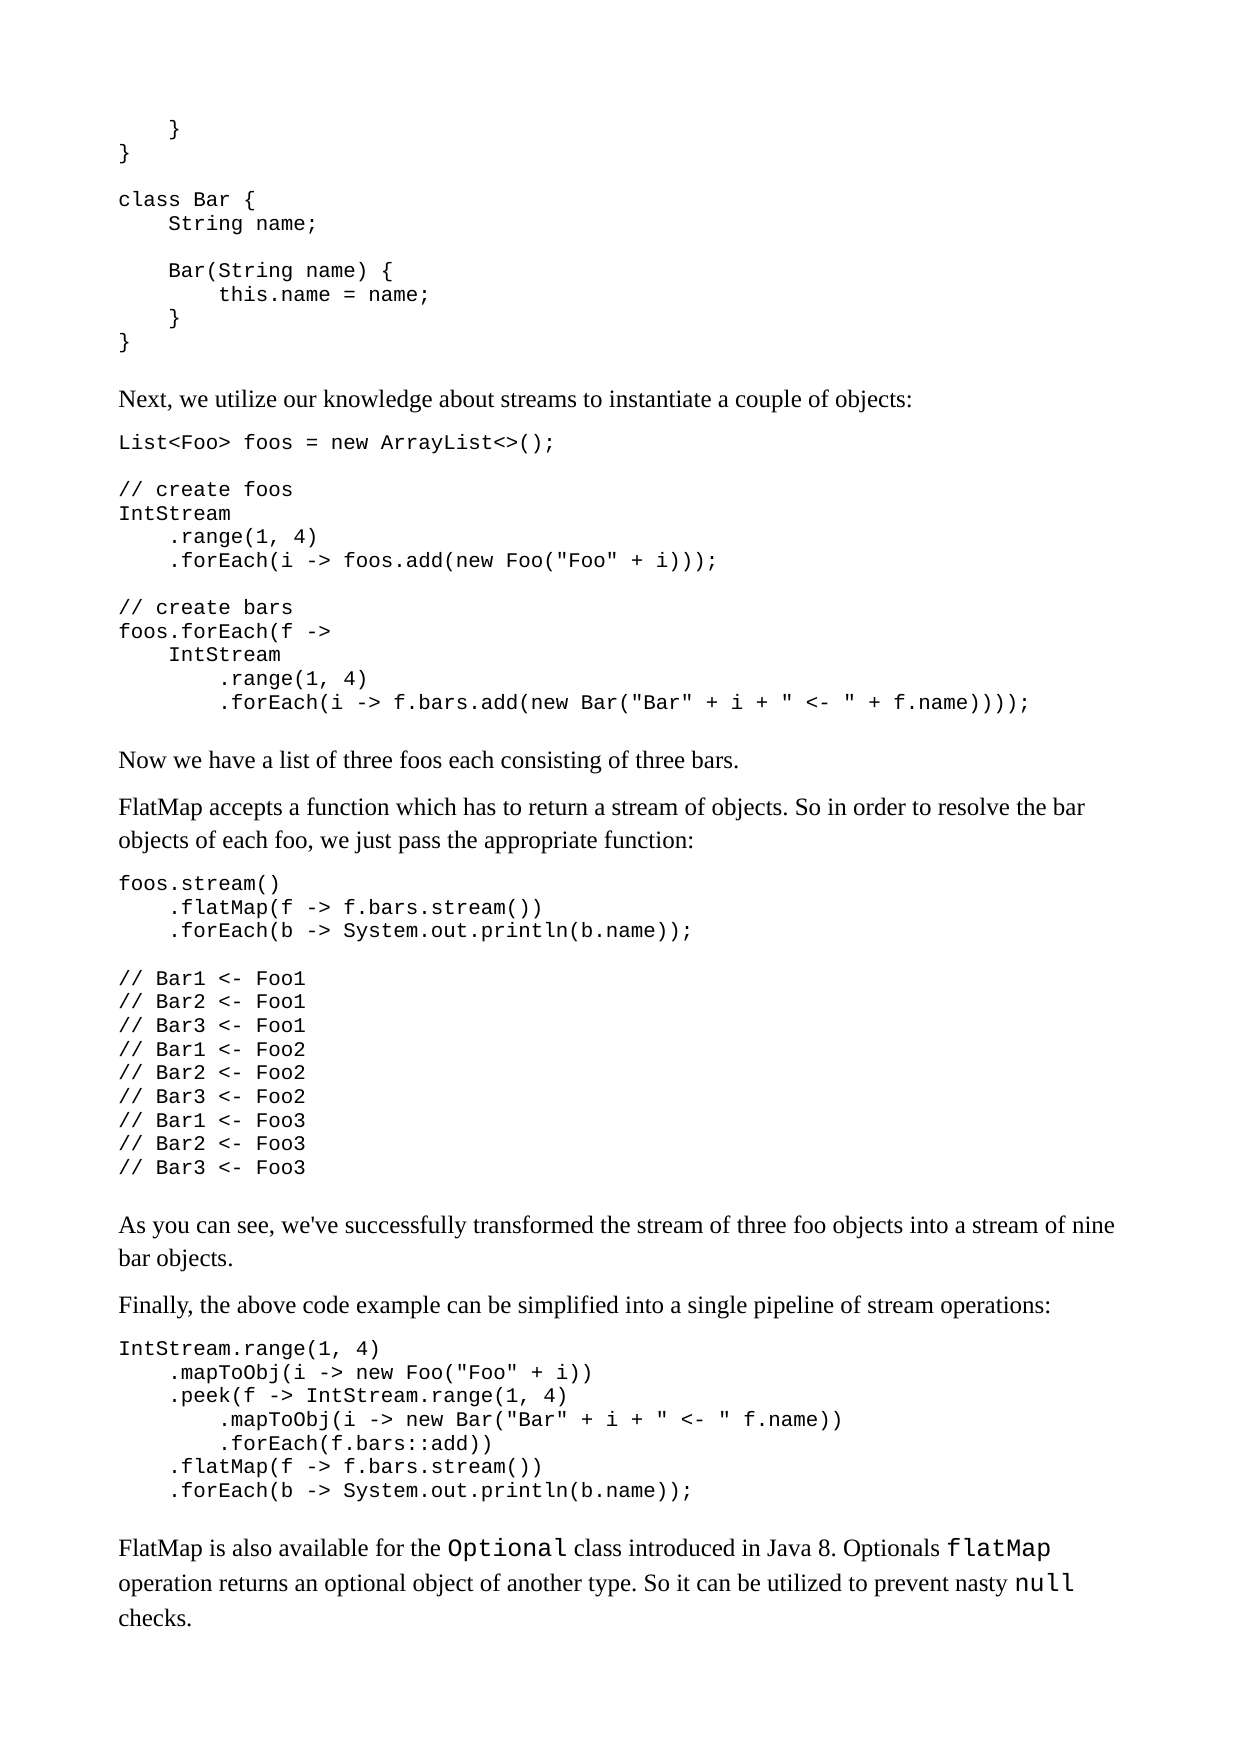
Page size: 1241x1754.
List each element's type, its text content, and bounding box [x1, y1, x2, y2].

text .flatMap(f -> f.bars.stream()) [118, 1456, 1122, 1480]
text // Bar1 <- Foo3 [118, 1109, 1122, 1133]
text As you can see, we've successfully transformed the stream of three foo objects into a stream of nine bar objects. [118, 1210, 1122, 1272]
text class Bar { [118, 189, 1122, 213]
text .forEach(i -> foos.add(new Foo("Foo" + i))); [118, 550, 1122, 573]
text Finally, the above code example can be simplified into a single pipeline of stream operations: [118, 1291, 1122, 1319]
text // Bar3 <- Foo2 [118, 1086, 1122, 1109]
text .forEach(f.bars::add)) [118, 1433, 1122, 1456]
text .forEach(i -> f.bars.add(new Bar("Bar" + i + " <- " + f.name)))); [118, 692, 1122, 715]
text // Bar3 <- Foo3 [118, 1157, 1122, 1181]
text Next, we utilize our knowledge about streams to instantiate a couple of objects: [118, 384, 1122, 413]
text this.name = name; [118, 284, 1122, 307]
text .range(1, 4) [118, 526, 1122, 550]
text // Bar2 <- Foo3 [118, 1133, 1122, 1157]
text IntStream [118, 503, 1122, 526]
text // Bar2 <- Foo2 [118, 1062, 1122, 1086]
text List<Foo> foos = new ArrayList<>(); [118, 432, 1122, 455]
text // Bar2 <- Foo1 [118, 991, 1122, 1015]
text .range(1, 4) [118, 668, 1122, 692]
text FlatMap accepts a function which has to return a stream of objects. So in order to resolve the bar objects of each foo, we just pass the appropriate function: [118, 792, 1122, 854]
text // Bar3 <- Foo1 [118, 1015, 1122, 1039]
text } [118, 307, 1122, 331]
text foos.forEach(f -> [118, 621, 1122, 644]
text // create foos [118, 479, 1122, 503]
text String name; [118, 213, 1122, 236]
text Bar(String name) { [118, 260, 1122, 284]
text IntStream.range(1, 4) [118, 1338, 1122, 1362]
text Now we have a list of three foos each consisting of three bars. [118, 745, 1122, 774]
text // create bars [118, 597, 1122, 621]
text FlatMap is also available for the Optional class introduced in Java 8. Optionals flatMap operation returns an optional object of another type. So it can be utilized to prevent nasty null checks. [118, 1533, 1122, 1632]
text } [118, 331, 1122, 354]
text } [118, 118, 1122, 142]
text } [118, 142, 1122, 165]
text foos.stream() [118, 873, 1122, 897]
text .flatMap(f -> f.bars.stream()) [118, 897, 1122, 920]
text .mapToObj(i -> new Bar("Bar" + i + " <- " f.name)) [118, 1409, 1122, 1433]
text // Bar1 <- Foo1 [118, 968, 1122, 991]
text // Bar1 <- Foo2 [118, 1039, 1122, 1062]
text .forEach(b -> System.out.println(b.name)); [118, 920, 1122, 944]
text IntStream [118, 644, 1122, 668]
text .forEach(b -> System.out.println(b.name)); [118, 1480, 1122, 1504]
text .peek(f -> IntStream.range(1, 4) [118, 1386, 1122, 1409]
text .mapToObj(i -> new Foo("Foo" + i)) [118, 1362, 1122, 1386]
